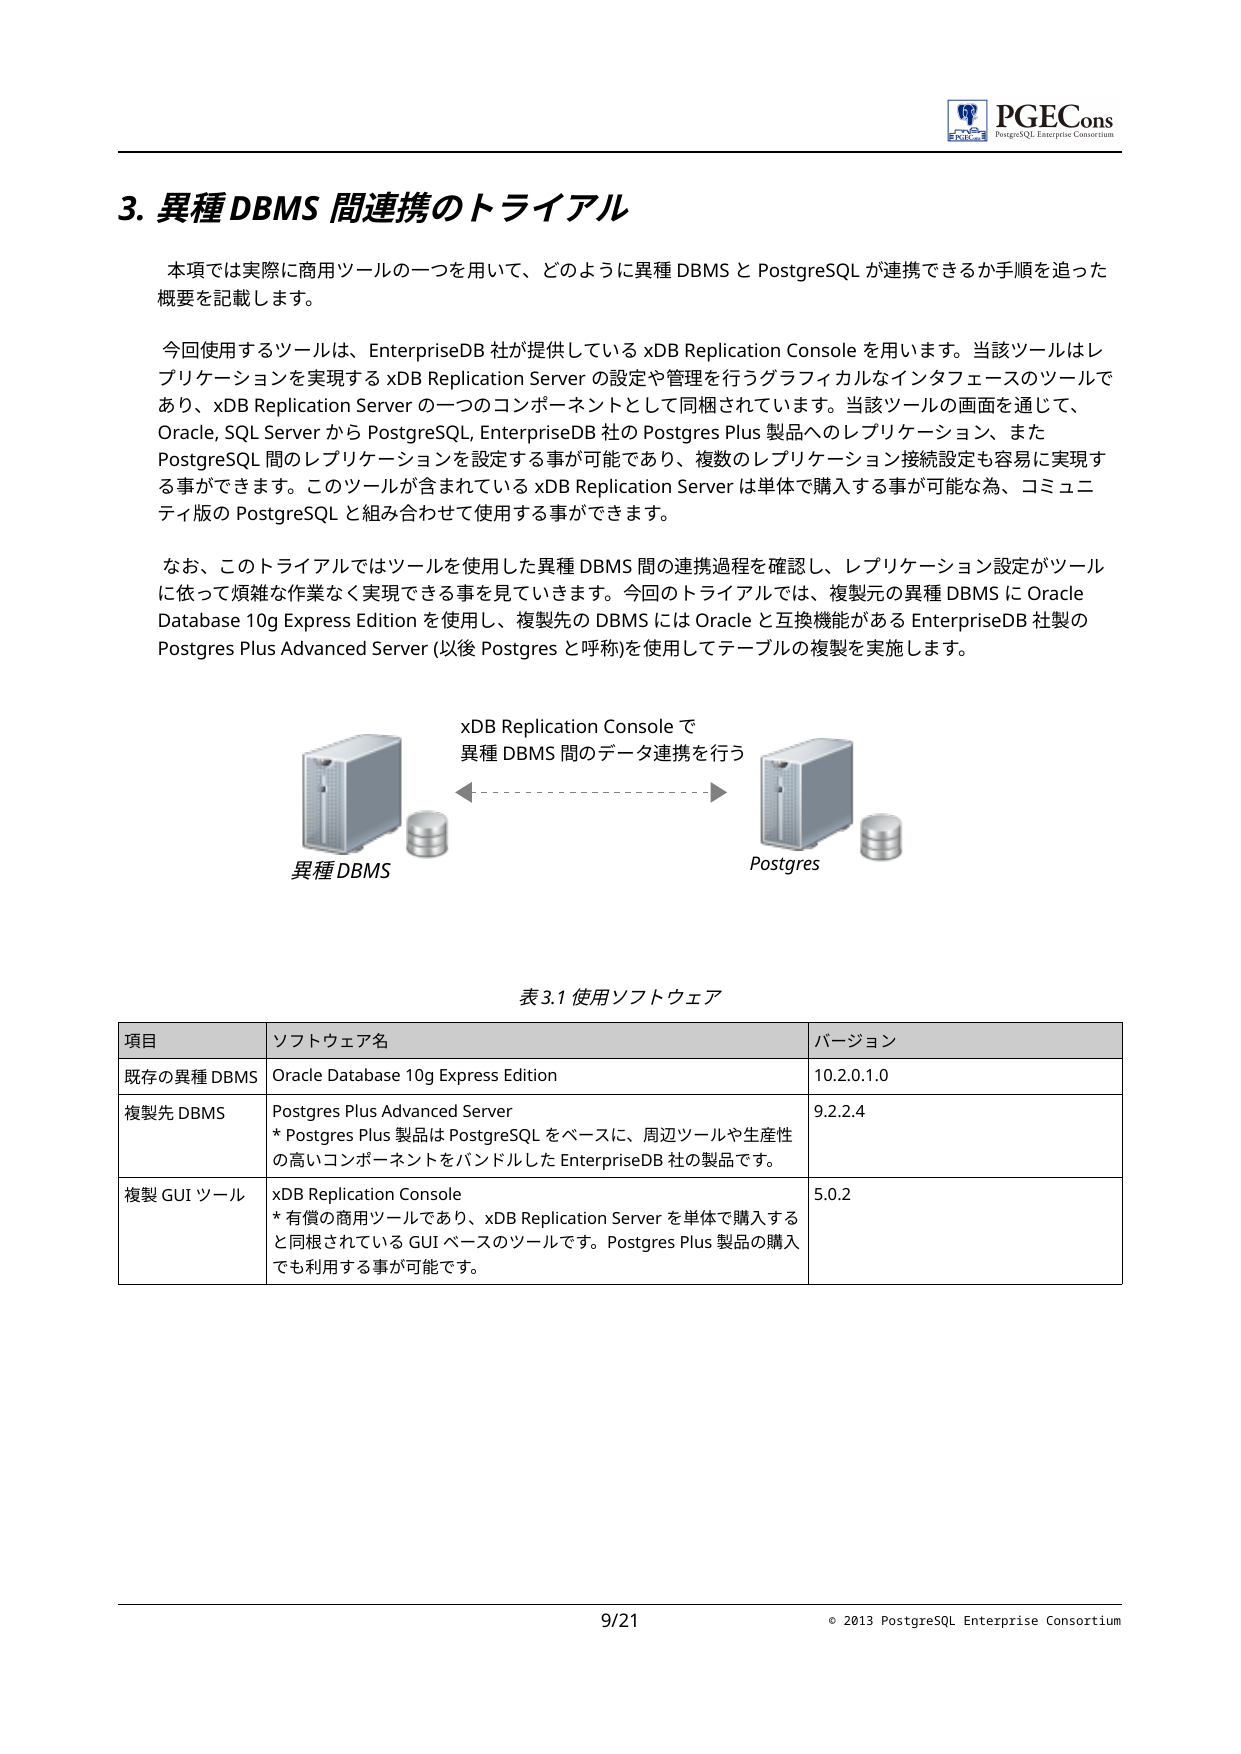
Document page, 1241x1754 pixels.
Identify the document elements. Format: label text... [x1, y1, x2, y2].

table_header ソフトウェア名 [267, 1023, 808, 1058]
text Postgres [749, 851, 856, 876]
text 表 3.1 使用ソフトウェア [118, 983, 1122, 1010]
text xDB Replication Console で [157, 712, 1122, 739]
table_cell 10.2.0.1.0 [809, 1059, 1122, 1094]
text 本項では実際に商用ツールの一つを用いて、どのように異種 DBMS と PostgreSQL が連携できるか手順を追った概要を記載します。 [157, 256, 1122, 310]
table_cell 既存の異種DBMS [119, 1059, 266, 1094]
picture [290, 734, 453, 859]
text [862, 739, 1122, 766]
text [749, 876, 856, 887]
picture [941, 94, 1119, 147]
text 今回使用するツールは、EnterpriseDB 社が提供している xDB Replication Console を用います。当該ツールはレプリケーションを実現する xDB Replication Server の設定や管理を行うグラフィカルなインタフェースのツールであり、xDB Replication Server の一つのコンポーネントとして同梱されています。当該ツールの画面を通じて、Oracle, SQL Server から PostgreSQL, EnterpriseDB 社の Postgres Plus 製品へのレプリケーション、また PostgreSQL 間のレプリケーションを設定する事が可能であり、複数のレプリケーション接続設定も容易に実現する事ができます。このツールが含まれている xDB Replication Server は単体で購入する事が可能な為、コミュニティ版の PostgreSQL と組み合わせて使用する事ができます。 [157, 336, 1122, 526]
table_cell Oracle Database 10g Express Edition [267, 1059, 808, 1094]
table_cell 複製先 DBMS [119, 1095, 266, 1177]
text 異種DBMS [290, 855, 410, 885]
picture [749, 738, 907, 862]
table_cell 5.0.2 [809, 1178, 1122, 1284]
subtitle 異種 DBMS 間連携のトライアル [118, 182, 1122, 231]
table_header 項目 [119, 1023, 266, 1058]
text [157, 739, 290, 766]
text 異種 DBMS 間のデータ連携を行う [411, 739, 749, 766]
table_cell xDB Replication Console * 有償の商用ツールであり、xDB Replication Server を単体で購入すると同根されている GUI ベースのツールです。Postgres Plus 製品の購入でも利用する事が可能です。 [267, 1178, 808, 1284]
table_header バージョン [809, 1023, 1122, 1058]
table_cell Postgres Plus Advanced Server * Postgres Plus 製品は PostgreSQL をベースに、周辺ツールや生産性の高いコンポーネントをバンドルした EnterpriseDB 社の製品です。 [267, 1095, 808, 1177]
table_cell 9.2.2.4 [809, 1095, 1122, 1177]
table_cell 複製 GUI ツール [119, 1178, 266, 1284]
text なお、このトライアルではツールを使用した異種 DBMS 間の連携過程を確認し、レプリケーション設定がツールに依って煩雑な作業なく実現できる事を見ていきます。今回のトライアルでは、複製元の異種 DBMS に Oracle Database 10g Express Edition を使用し、複製先の DBMS には Oracle と互換機能がある EnterpriseDB 社製の Postgres Plus Advanced Server (以後 Postgres と呼称)を使用してテーブルの複製を実施します。 [157, 552, 1122, 661]
